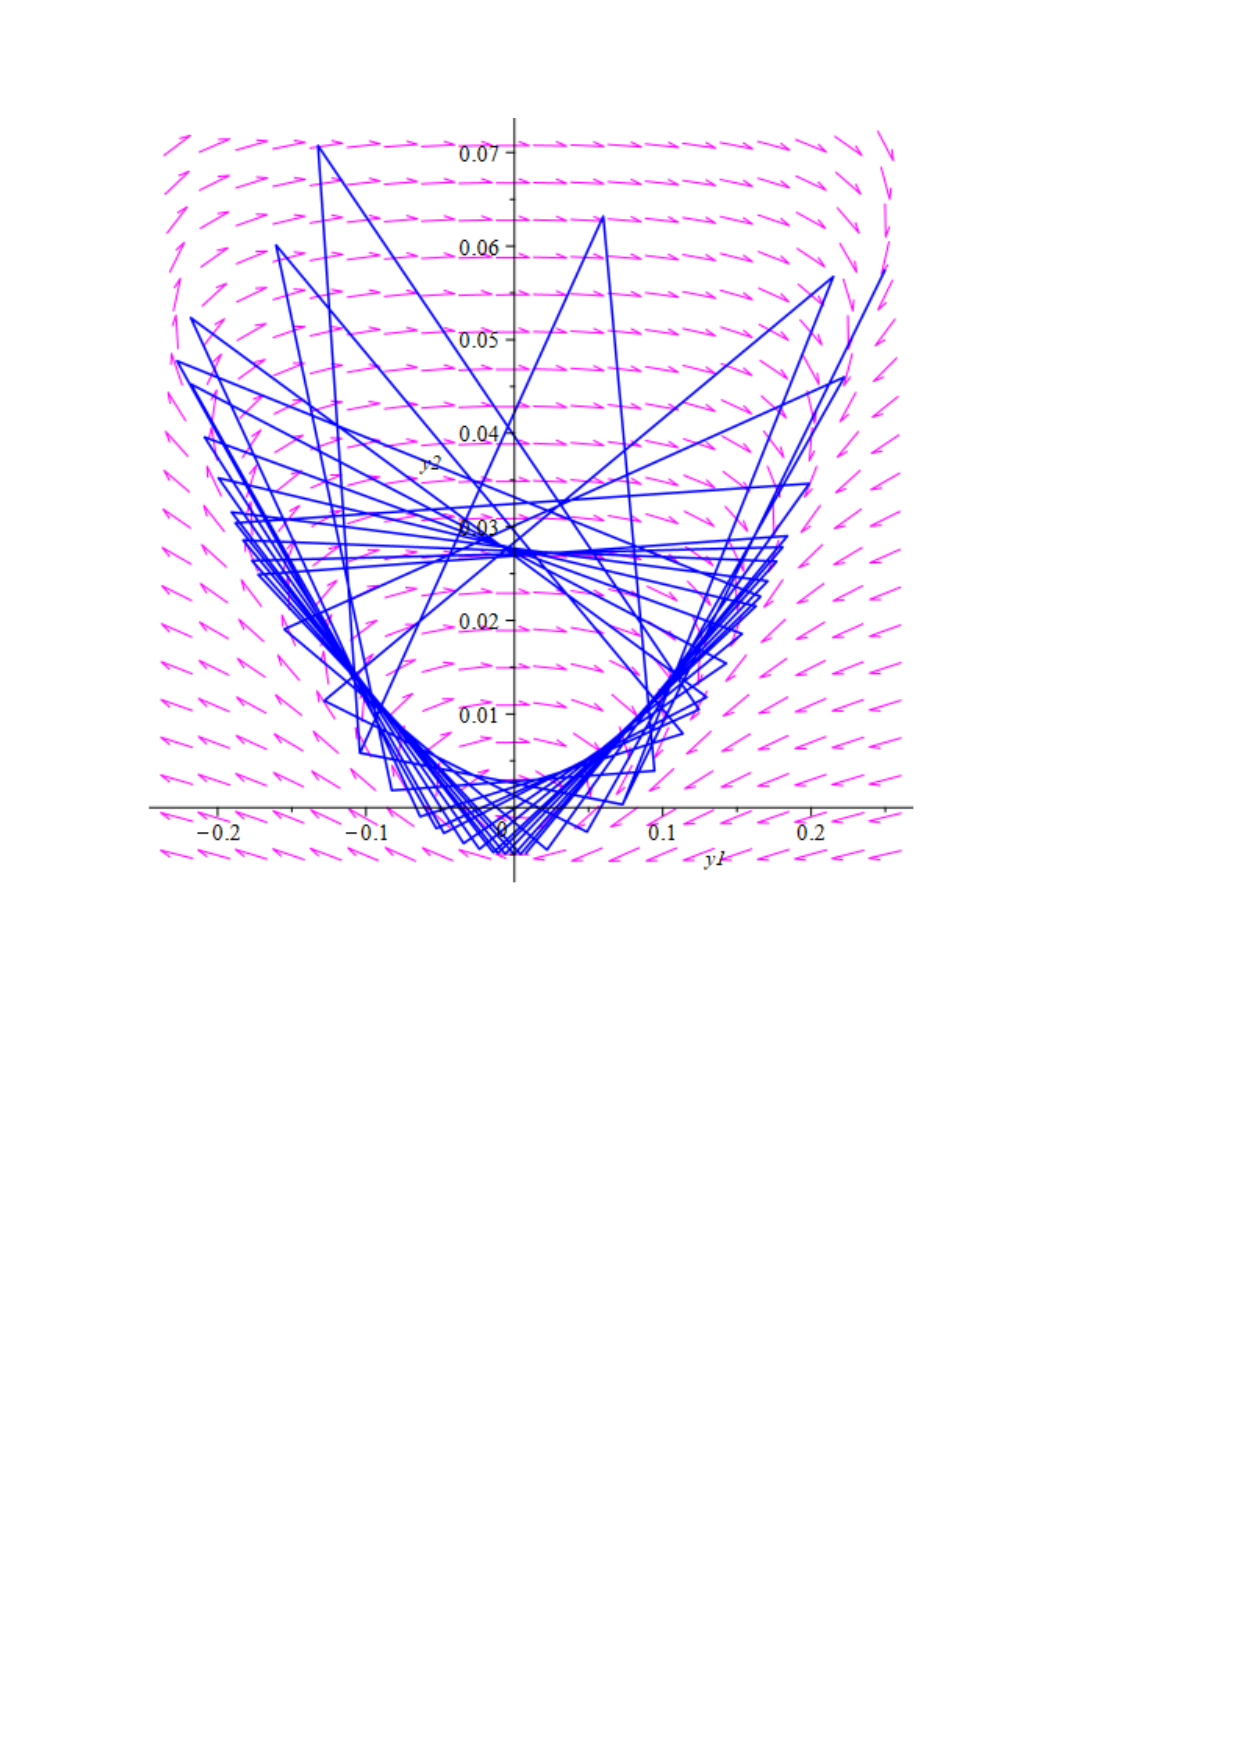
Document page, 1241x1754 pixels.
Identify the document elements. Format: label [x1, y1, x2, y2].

picture [118, 118, 1023, 917]
